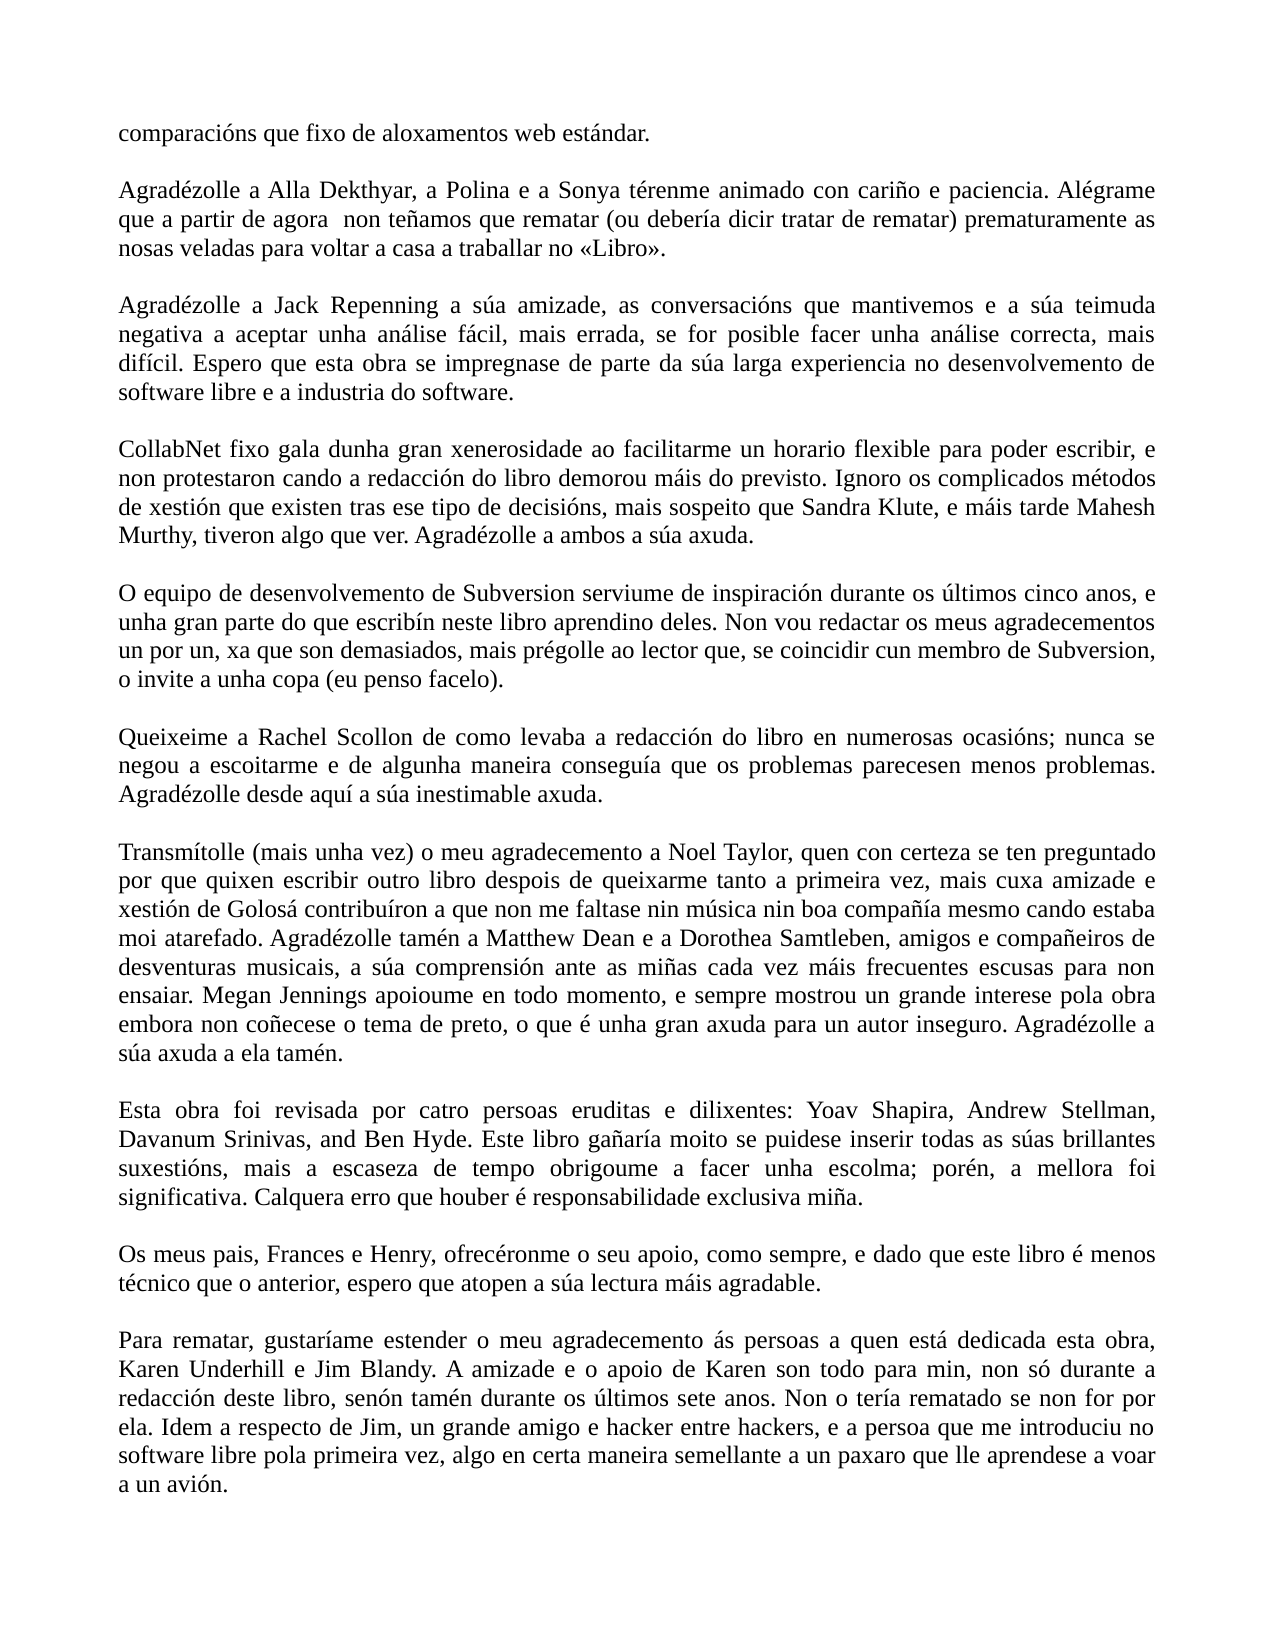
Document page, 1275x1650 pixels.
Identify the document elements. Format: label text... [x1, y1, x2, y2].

text Esta obra foi revisada por catro persoas eruditas e dilixentes: Yoav Shapira, Andrew Stellman, Davanum Srinivas, and Ben Hyde. Este libro gañaría moito se puidese inserir todas as súas brillantes suxestións, mais a escaseza de tempo obrigoume a facer unha escolma; porén, a mellora foi significativa. Calquera erro que houber é responsabilidade exclusiva miña. [118, 1096, 1157, 1211]
text Os meus pais, Frances e Henry, ofrecéronme o seu apoio, como sempre, e dado que este libro é menos técnico que o anterior, espero que atopen a súa lectura máis agradable. [118, 1239, 1157, 1297]
text Transmítolle (mais unha vez) o meu agradecemento a Noel Taylor, quen con certeza se ten preguntado por que quixen escribir outro libro despois de queixarme tanto a primeira vez, mais cuxa amizade e xestión de Golosá contribuíron a que non me faltase nin música nin boa compañía mesmo cando estaba moi atarefado. Agradézolle tamén a Matthew Dean e a Dorothea Samtleben, amigos e compañeiros de desventuras musicais, a súa comprensión ante as miñas cada vez máis frecuentes escusas para non ensaiar. Megan Jennings apoioume en todo momento, e sempre mostrou un grande interese pola obra embora non coñecese o tema de preto, o que é unha gran axuda para un autor inseguro. Agradézolle a súa axuda a ela tamén. [118, 837, 1157, 1067]
text O equipo de desenvolvemento de Subversion serviume de inspiración durante os últimos cinco anos, e unha gran parte do que escribín neste libro aprendino deles. Non vou redactar os meus agradecementos un por un, xa que son demasiados, mais prégolle ao lector que, se coincidir cun membro de Subversion, o invite a unha copa (eu penso facelo). [118, 578, 1157, 693]
text Queixeime a Rachel Scollon de como levaba a redacción do libro en numerosas ocasións; nunca se negou a escoitarme e de algunha maneira conseguía que os problemas parecesen menos problemas. Agradézolle desde aquí a súa inestimable axuda. [118, 722, 1157, 808]
text Agradézolle a Alla Dekthyar, a Polina e a Sonya térenme animado con cariño e paciencia. Alégrame que a partir de agora non teñamos que rematar (ou debería dicir tratar de rematar) prematuramente as nosas veladas para voltar a casa a traballar no «Libro». [118, 176, 1157, 262]
text Para rematar, gustaríame estender o meu agradecemento ás persoas a quen está dedicada esta obra, Karen Underhill e Jim Blandy. A amizade e o apoio de Karen son todo para min, non só durante a redacción deste libro, senón tamén durante os últimos sete anos. Non o tería rematado se non for por ela. Idem a respecto de Jim, un grande amigo e hacker entre hackers, e a persoa que me introduciu no software libre pola primeira vez, algo en certa maneira semellante a un paxaro que lle aprendese a voar a un avión. [118, 1326, 1157, 1498]
text CollabNet fixo gala dunha gran xenerosidade ao facilitarme un horario flexible para poder escribir, e non protestaron cando a redacción do libro demorou máis do previsto. Ignoro os complicados métodos de xestión que existen tras ese tipo de decisións, mais sospeito que Sandra Klute, e máis tarde Mahesh Murthy, tiveron algo que ver. Agradézolle a ambos a súa axuda. [118, 434, 1157, 549]
text comparacións que fixo de aloxamentos web estándar. [118, 118, 1157, 147]
text Agradézolle a Jack Repenning a súa amizade, as conversacións que mantivemos e a súa teimuda negativa a aceptar unha análise fácil, mais errada, se for posible facer unha análise correcta, mais difícil. Espero que esta obra se impregnase de parte da súa larga experiencia no desenvolvemento de software libre e a industria do software. [118, 291, 1157, 406]
